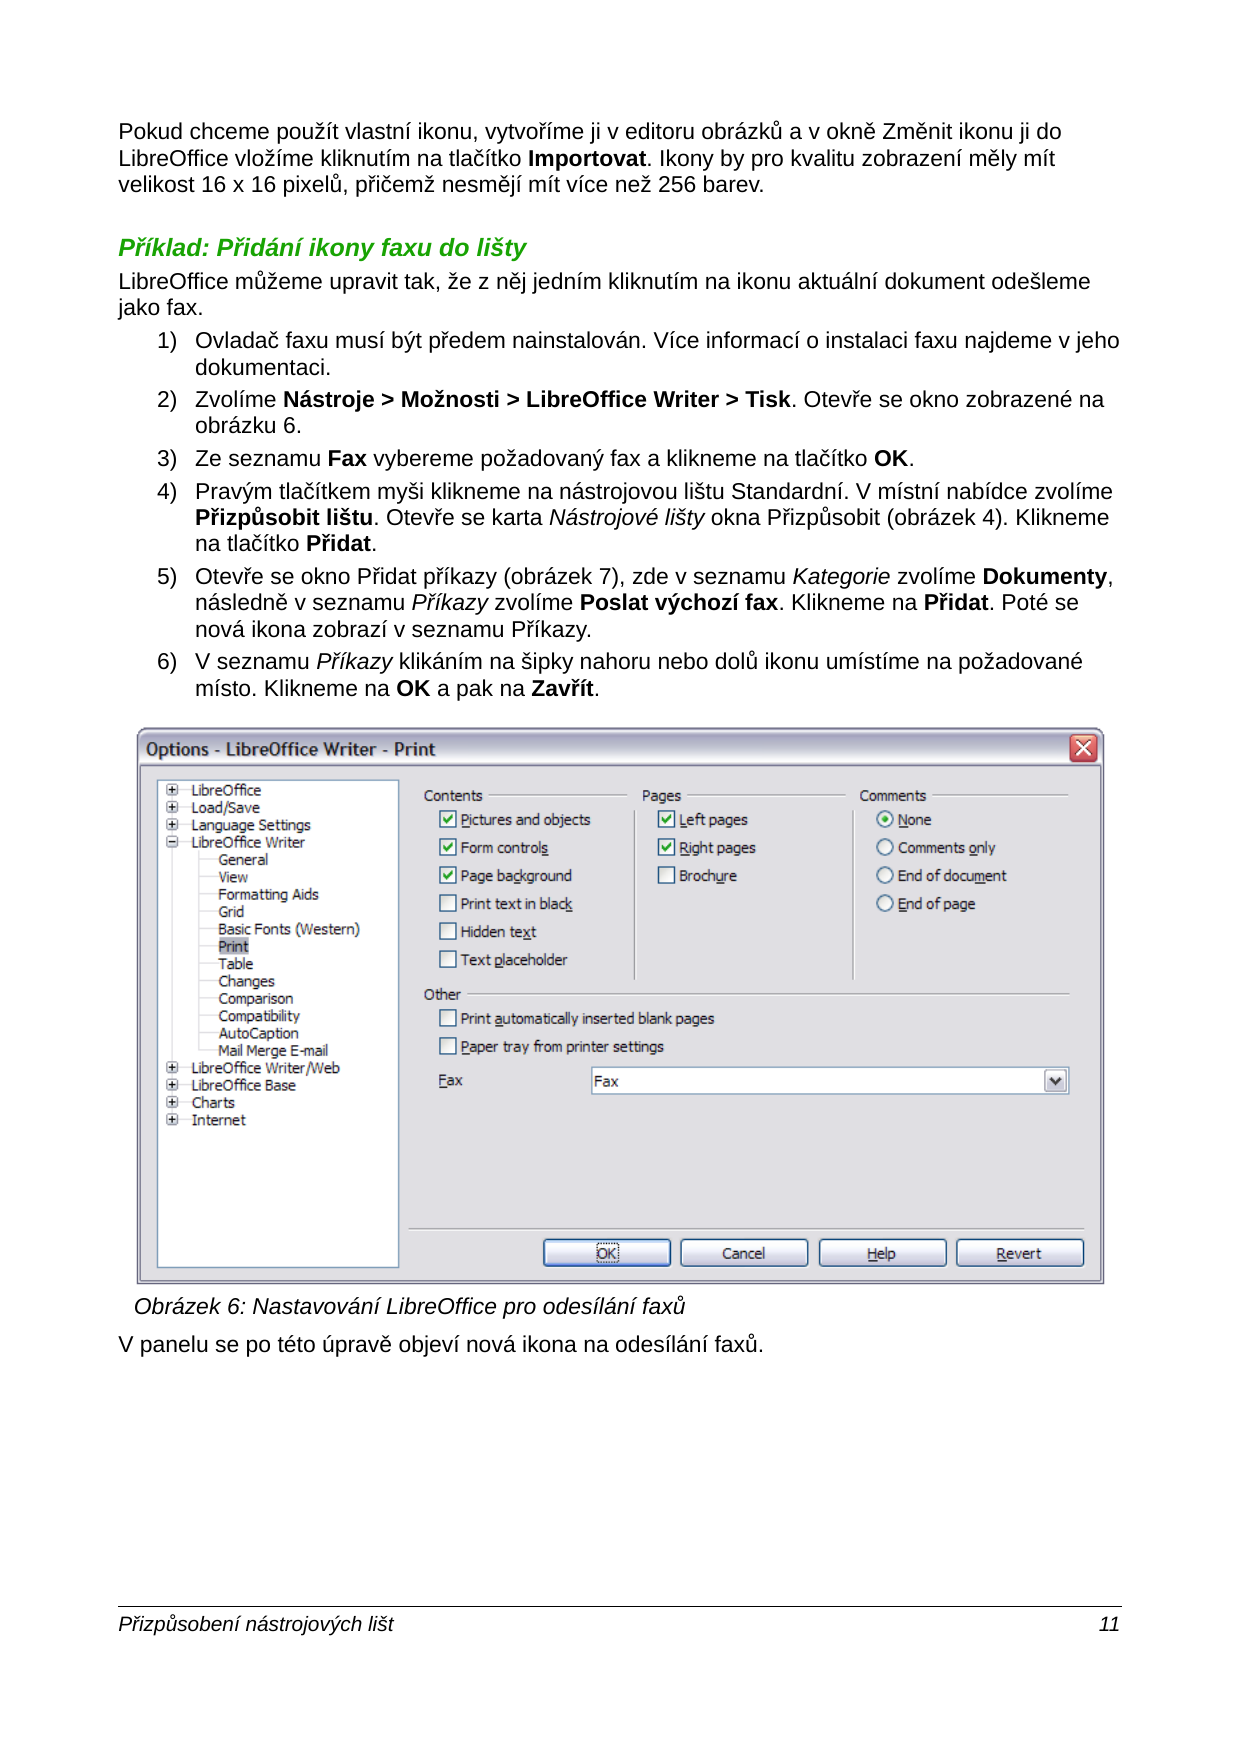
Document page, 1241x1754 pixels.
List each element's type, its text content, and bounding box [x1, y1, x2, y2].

list Zvolíme Nástroje > Možnosti > LibreOffice Writer > Tisk. Otevře se okno zobrazené na obrázku 6. [177, 386, 1122, 439]
list V seznamu Příkazy klikáním na šipky nahoru nebo dolů ikonu umístíme na požadované místo. Klikneme na OK a pak na Zavřít. [177, 648, 1122, 701]
list Pravým tlačítkem myši klikneme na nástrojovou lištu Standardní. V místní nabídce zvolíme Přizpůsobit lištu. Otevře se karta Nástrojové lišty okna Přizpůsobit (obrázek 4). Klikneme na tlačítko Přidat. [177, 478, 1122, 557]
text Pokud chceme použít vlastní ikonu, vytvoříme ji v editoru obrázků a v okně Změnit ikonu ji do LibreOffice vložíme kliknutím na tlačítko Importovat. Ikony by pro kvalitu zobrazení měly mít velikost 16 x 16 pixelů, přičemž nesmějí mít více než 256 barev. [118, 118, 1122, 197]
list LibreOffice můžeme upravit tak, že z něj jedním kliknutím na ikonu aktuální dokument odešleme jako fax. [118, 268, 1122, 321]
list Otevře se okno Přidat příkazy (obrázek 7), zde v seznamu Kategorie zvolíme Dokumenty, následně v seznamu Příkazy zvolíme Poslat výchozí fax. Klikneme na Přidat. Poté se nová ikona zobrazí v seznamu Příkazy. [177, 563, 1122, 642]
text V panelu se po této úpravě objeví nová ikona na odesílání faxů. [118, 1331, 1122, 1358]
subtitle Příklad: Přidání ikony faxu do lišty [118, 233, 1122, 261]
list Ze seznamu Fax vybereme požadovaný fax a klikneme na tlačítko OK. [177, 445, 1122, 471]
text Obrázek 6 : Nastavování LibreOffice pro odesílání faxů [134, 1293, 1107, 1319]
list Ovladač faxu musí být předem nainstalován. Více informací o instalaci faxu najdeme v jeho dokumentaci. [177, 327, 1122, 380]
picture [133, 726, 1107, 1287]
